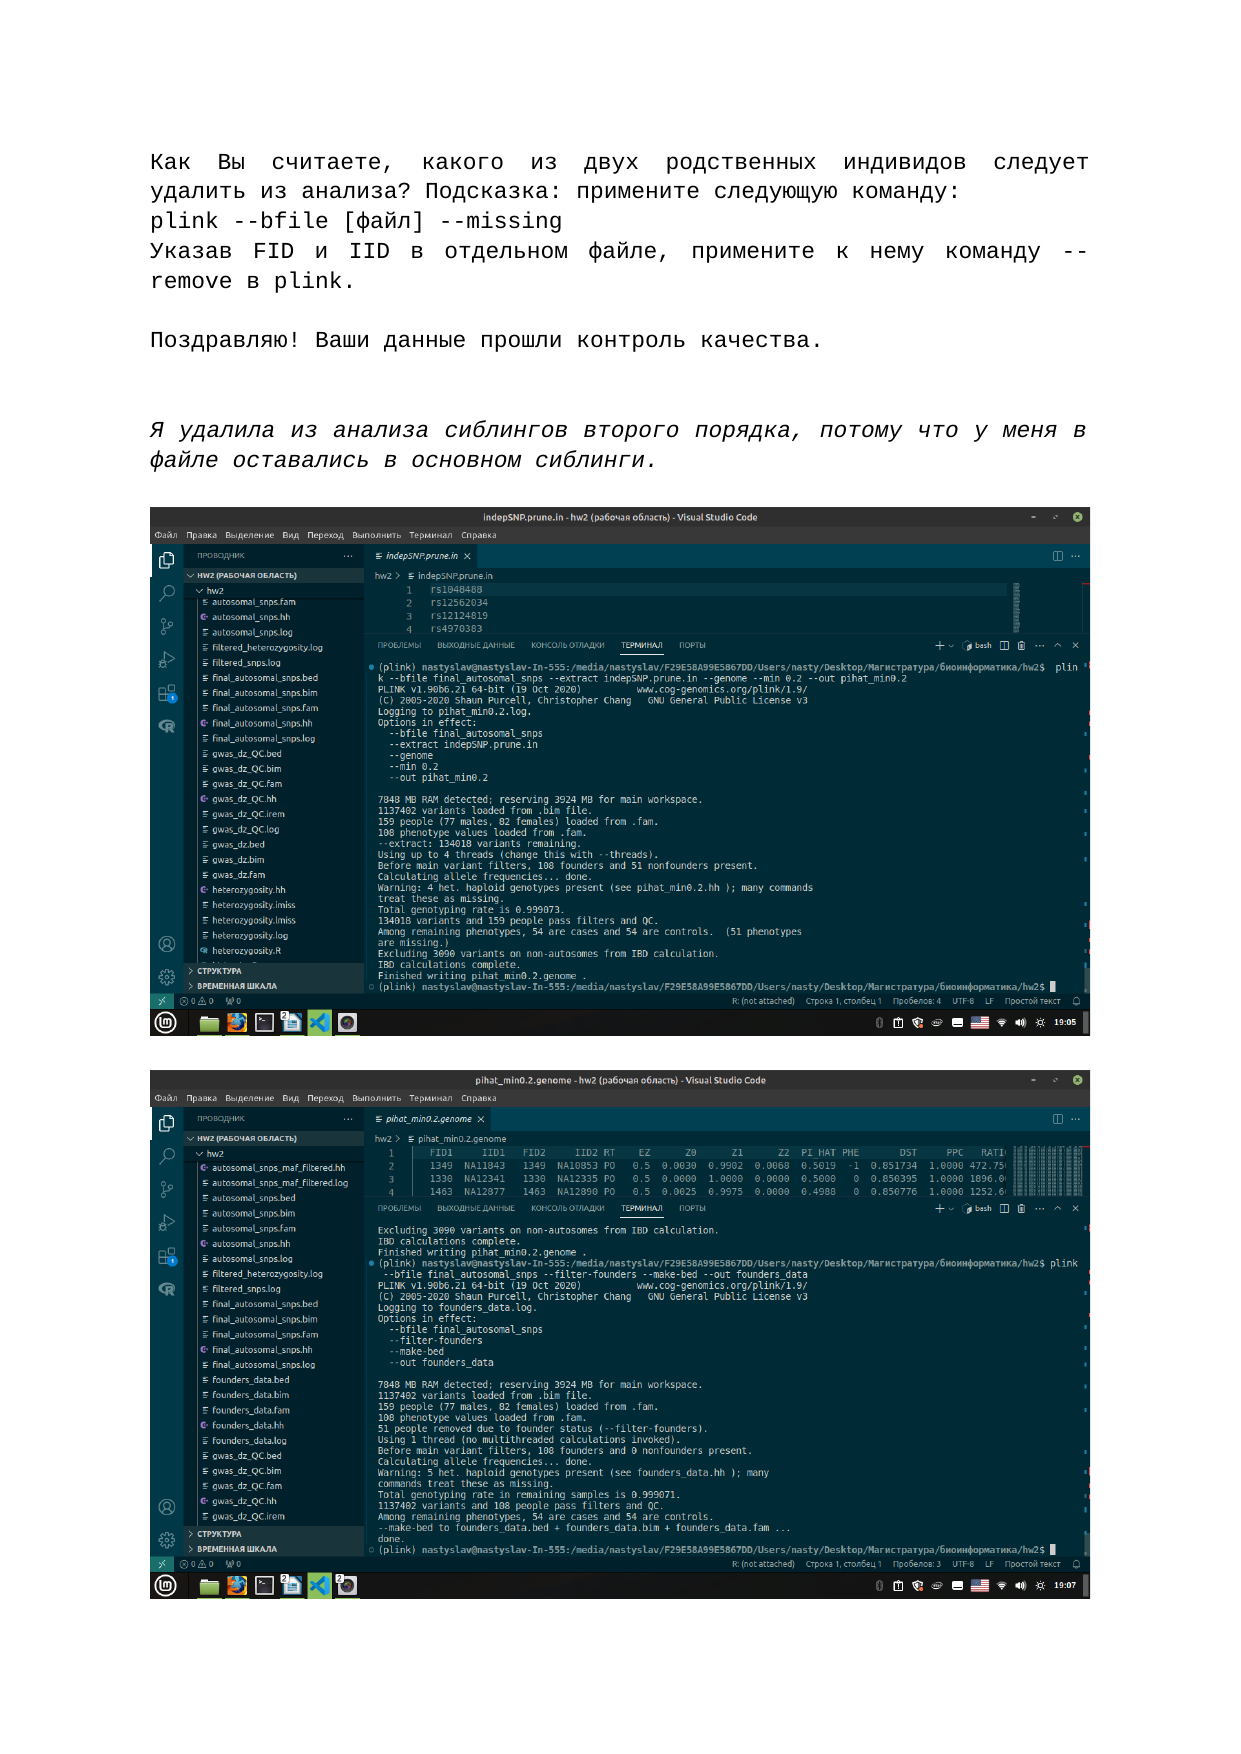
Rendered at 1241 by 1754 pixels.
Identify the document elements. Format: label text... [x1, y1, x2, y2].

text Я удалила из анализа сиблингов второго порядка, потому что у меня в файле оставались в основном сиблинги. [150, 418, 1090, 474]
text plink --bfile [файл] --missing [150, 209, 1090, 236]
text Как Вы считаете, какого из двух родственных индивидов следует удалить из анализа? Подсказка: примените следующую команду: [150, 150, 1090, 206]
text Указав FID и IID в отдельном файле, примените к нему команду --remove в plink. [150, 239, 1090, 295]
text Поздравляю! Ваши данные прошли контроль качества. [150, 329, 1090, 355]
